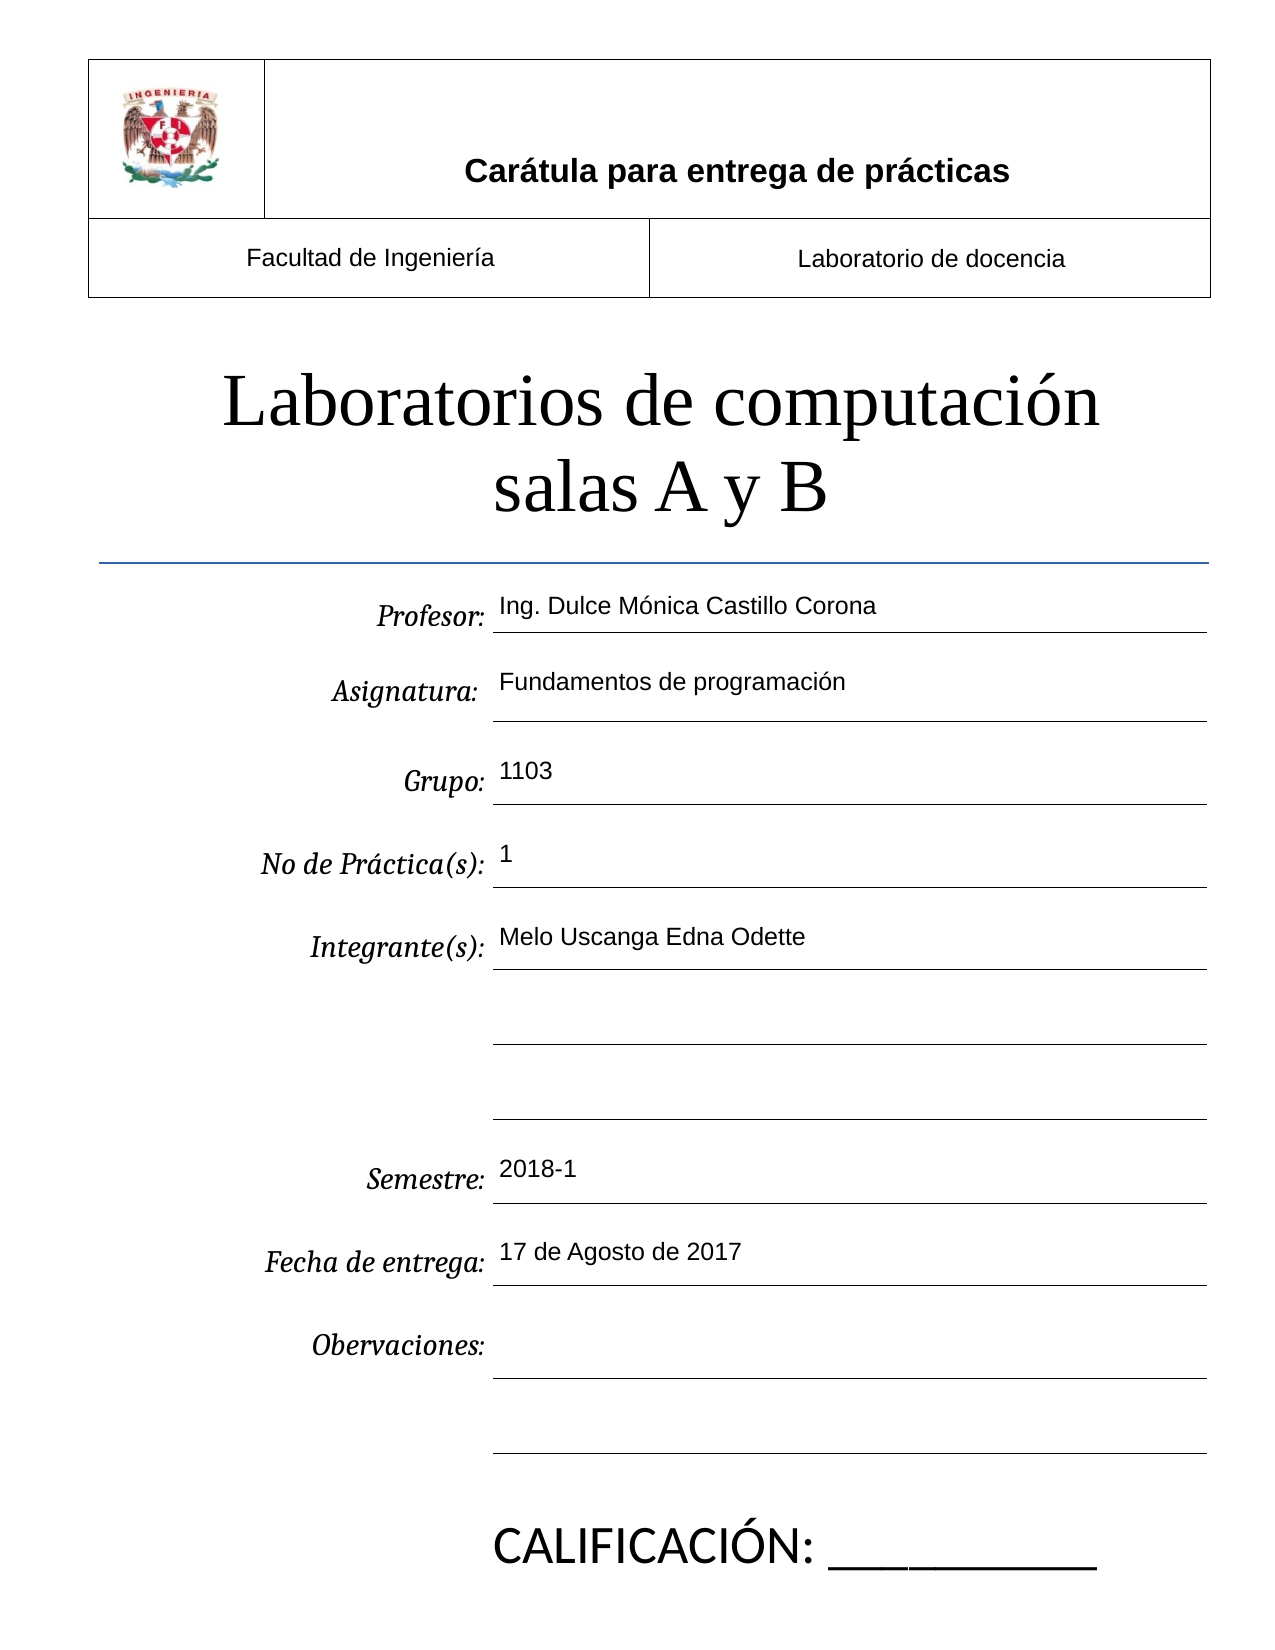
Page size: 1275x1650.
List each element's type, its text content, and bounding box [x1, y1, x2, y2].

table_header Profesor: [118, 564, 493, 631]
text CALIFICACIÓN: __________ [118, 1511, 1205, 1577]
table_cell 1 [493, 805, 1207, 887]
table_cell Asignatura: [118, 631, 493, 721]
table_cell [493, 1045, 1207, 1119]
table_cell 17 de Agosto de 2017 [493, 1204, 1207, 1285]
table_cell Facultad de Ingeniería [89, 219, 649, 297]
table_cell Fecha de entrega: [118, 1203, 493, 1285]
table_cell Laboratorio de docencia [650, 219, 1210, 297]
table_header Carátula para entrega de prácticas [265, 60, 1210, 217]
table_cell Integrante(s): [118, 887, 493, 969]
table_cell [493, 970, 1207, 1044]
table_cell Semestre: [118, 1119, 493, 1202]
table_cell Melo Uscanga Edna Odette [493, 888, 1207, 969]
table_cell [118, 1044, 493, 1119]
table_header Ing. Dulce Mónica Castillo Corona [493, 564, 1207, 631]
table_cell [493, 1286, 1207, 1378]
table_cell 2018-1 [493, 1120, 1207, 1202]
table_header [493, 556, 1207, 562]
table_cell [118, 1378, 493, 1453]
table_cell Grupo: [118, 721, 493, 804]
table_cell [118, 969, 493, 1044]
table_cell [493, 1379, 1207, 1453]
text salas A y B [118, 441, 1205, 528]
table_cell Obervaciones: [118, 1285, 493, 1378]
table_header [89, 60, 264, 217]
table_header [118, 556, 493, 562]
table_cell No de Práctica(s): [118, 804, 493, 887]
table_cell 1103 [493, 722, 1207, 804]
table_cell Fundamentos de programación [493, 633, 1207, 721]
text Laboratorios de computación [118, 355, 1205, 441]
